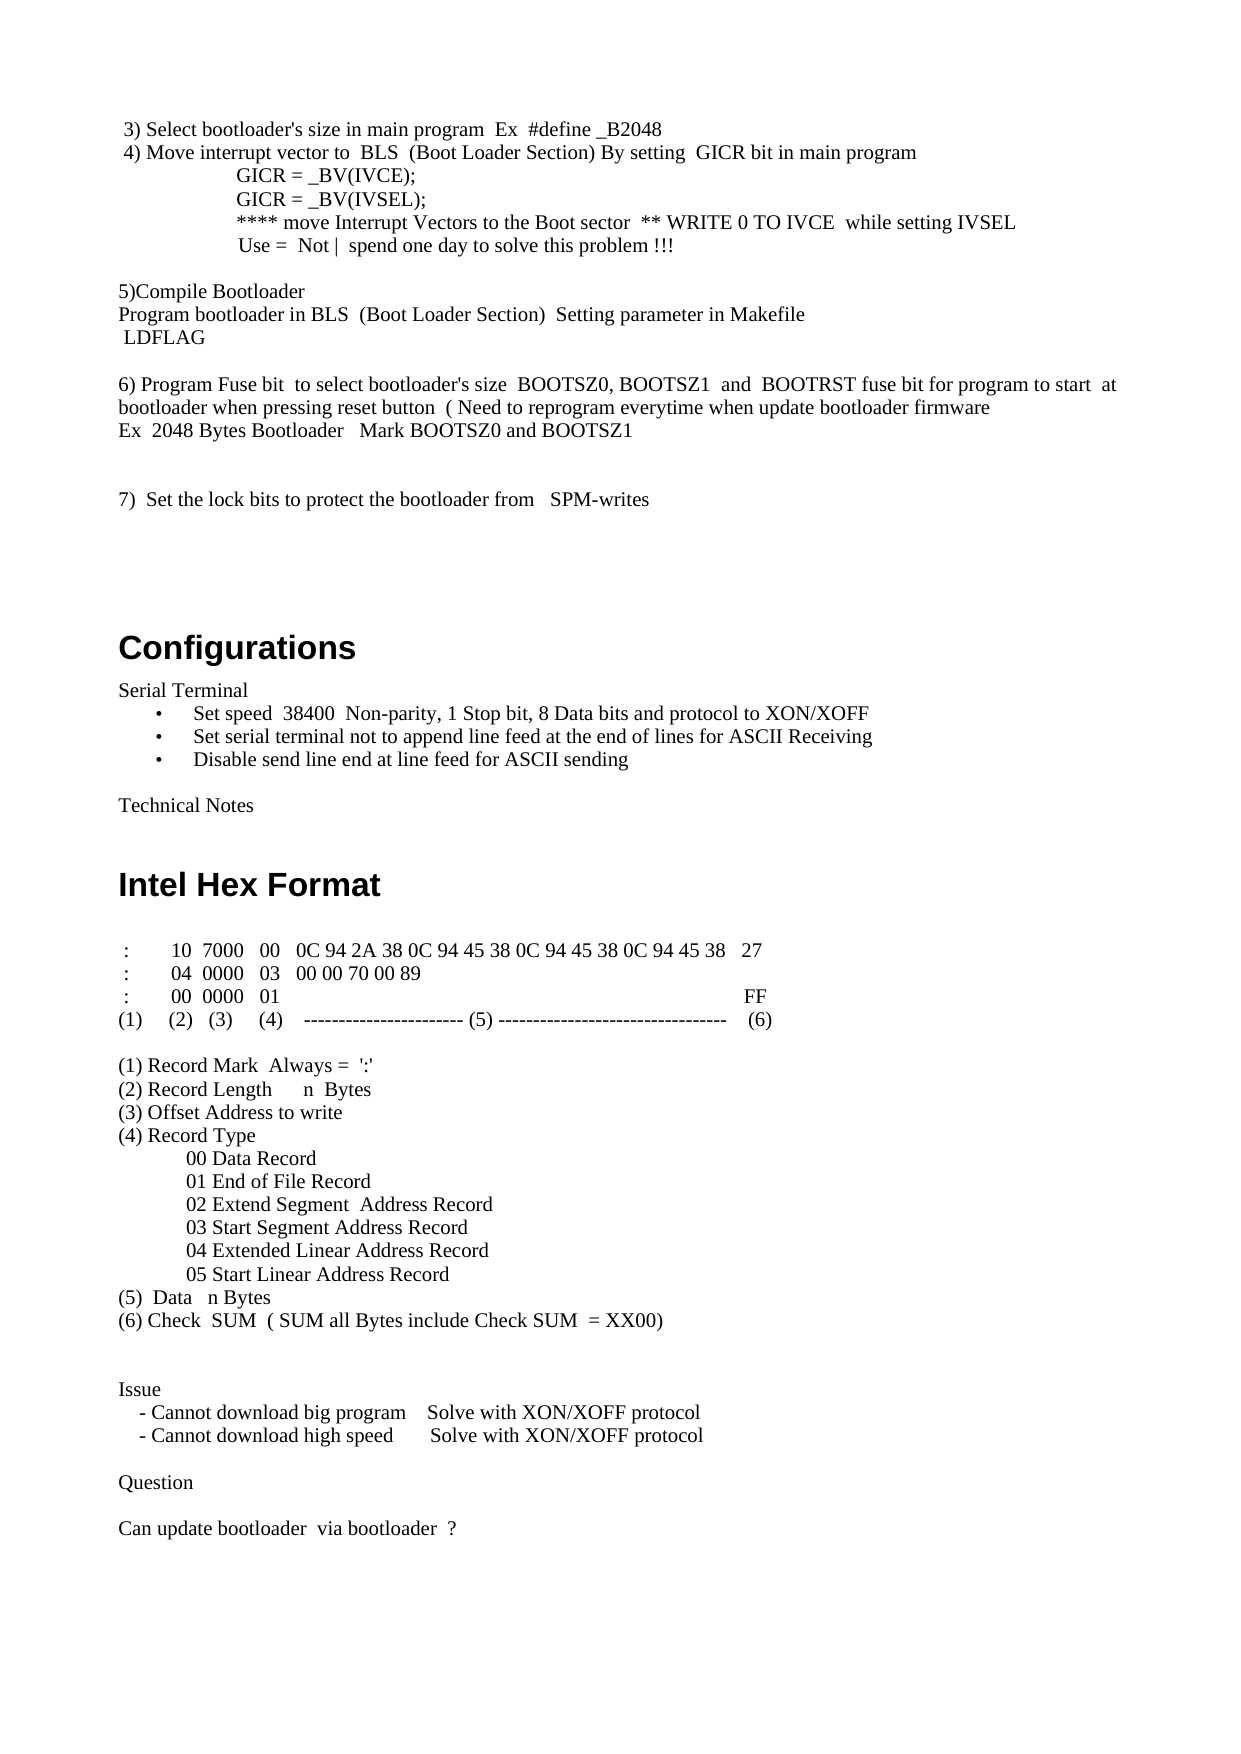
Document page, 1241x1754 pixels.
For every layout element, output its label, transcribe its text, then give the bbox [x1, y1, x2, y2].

list Disable send line end at line feed for ASCII sending [156, 748, 1122, 771]
text 05 Start Linear Address Record [118, 1262, 1122, 1286]
text Can update bootloader via bootloader ? [118, 1517, 1122, 1540]
text (1) (2) (3) (4) ----------------------- (5) --------------------------------- (6) [118, 1008, 1122, 1031]
text (6) Check SUM ( SUM all Bytes include Check SUM = XX00) [118, 1309, 1122, 1332]
text Question [118, 1471, 1122, 1494]
text LDFLAG [118, 326, 1122, 349]
list Set serial terminal not to append line feed at the end of lines for ASCII Receiving [156, 725, 1122, 748]
text Ex 2048 Bytes Bootloader Mark BOOTSZ0 and BOOTSZ1 [118, 419, 1122, 442]
text 3) Select bootloader's size in main program Ex #define _B2048 [118, 118, 1122, 141]
text **** move Interrupt Vectors to the Boot sector ** WRITE 0 TO IVCE while setting IVSEL [118, 211, 1122, 234]
text GICR = _BV(IVCE); GICR = _BV(IVSEL); [118, 164, 1122, 211]
text (1) Record Mark Always = ':' [118, 1054, 1122, 1077]
text 5)Compile Bootloader [118, 280, 1122, 303]
text 02 Extend Segment Address Record [118, 1193, 1122, 1216]
subtitle Intel Hex Format [118, 866, 1122, 903]
text Use = Not | spend one day to solve this problem !!! [118, 234, 1122, 280]
text 04 Extended Linear Address Record [118, 1239, 1122, 1262]
text (3) Offset Address to write [118, 1101, 1122, 1124]
text - Cannot download high speed Solve with XON/XOFF protocol [118, 1424, 1122, 1447]
text 7) Set the lock bits to protect the bootloader from SPM-writes [118, 488, 1122, 511]
text : 00 0000 01 FF [118, 985, 1122, 1008]
text 03 Start Segment Address Record [118, 1216, 1122, 1239]
text Issue [118, 1378, 1122, 1401]
subtitle Configurations [118, 629, 1122, 666]
text Program bootloader in BLS (Boot Loader Section) Setting parameter in Makefile [118, 303, 1122, 326]
text (2) Record Length n Bytes [118, 1077, 1122, 1101]
list Set speed 38400 Non-parity, 1 Stop bit, 8 Data bits and protocol to XON/XOFF [156, 702, 1122, 725]
text 01 End of File Record [118, 1170, 1122, 1193]
text Serial Terminal [118, 679, 1122, 702]
text 4) Move interrupt vector to BLS (Boot Loader Section) By setting GICR bit in main program [118, 141, 1122, 164]
text 00 Data Record [118, 1147, 1122, 1170]
text : 04 0000 03 00 00 70 00 89 [118, 962, 1122, 985]
text - Cannot download big program Solve with XON/XOFF protocol [118, 1401, 1122, 1424]
text Technical Notes [118, 794, 1122, 817]
text (5) Data n Bytes [118, 1286, 1122, 1309]
text 6) Program Fuse bit to select bootloader's size BOOTSZ0, BOOTSZ1 and BOOTRST fuse bit for program to start at bootloader when pressing reset button ( Need to reprogram everytime when update bootloader firmware [118, 372, 1122, 419]
text : 10 7000 00 0C 94 2A 38 0C 94 45 38 0C 94 45 38 0C 94 45 38 27 [118, 939, 1122, 962]
text (4) Record Type [118, 1124, 1122, 1147]
